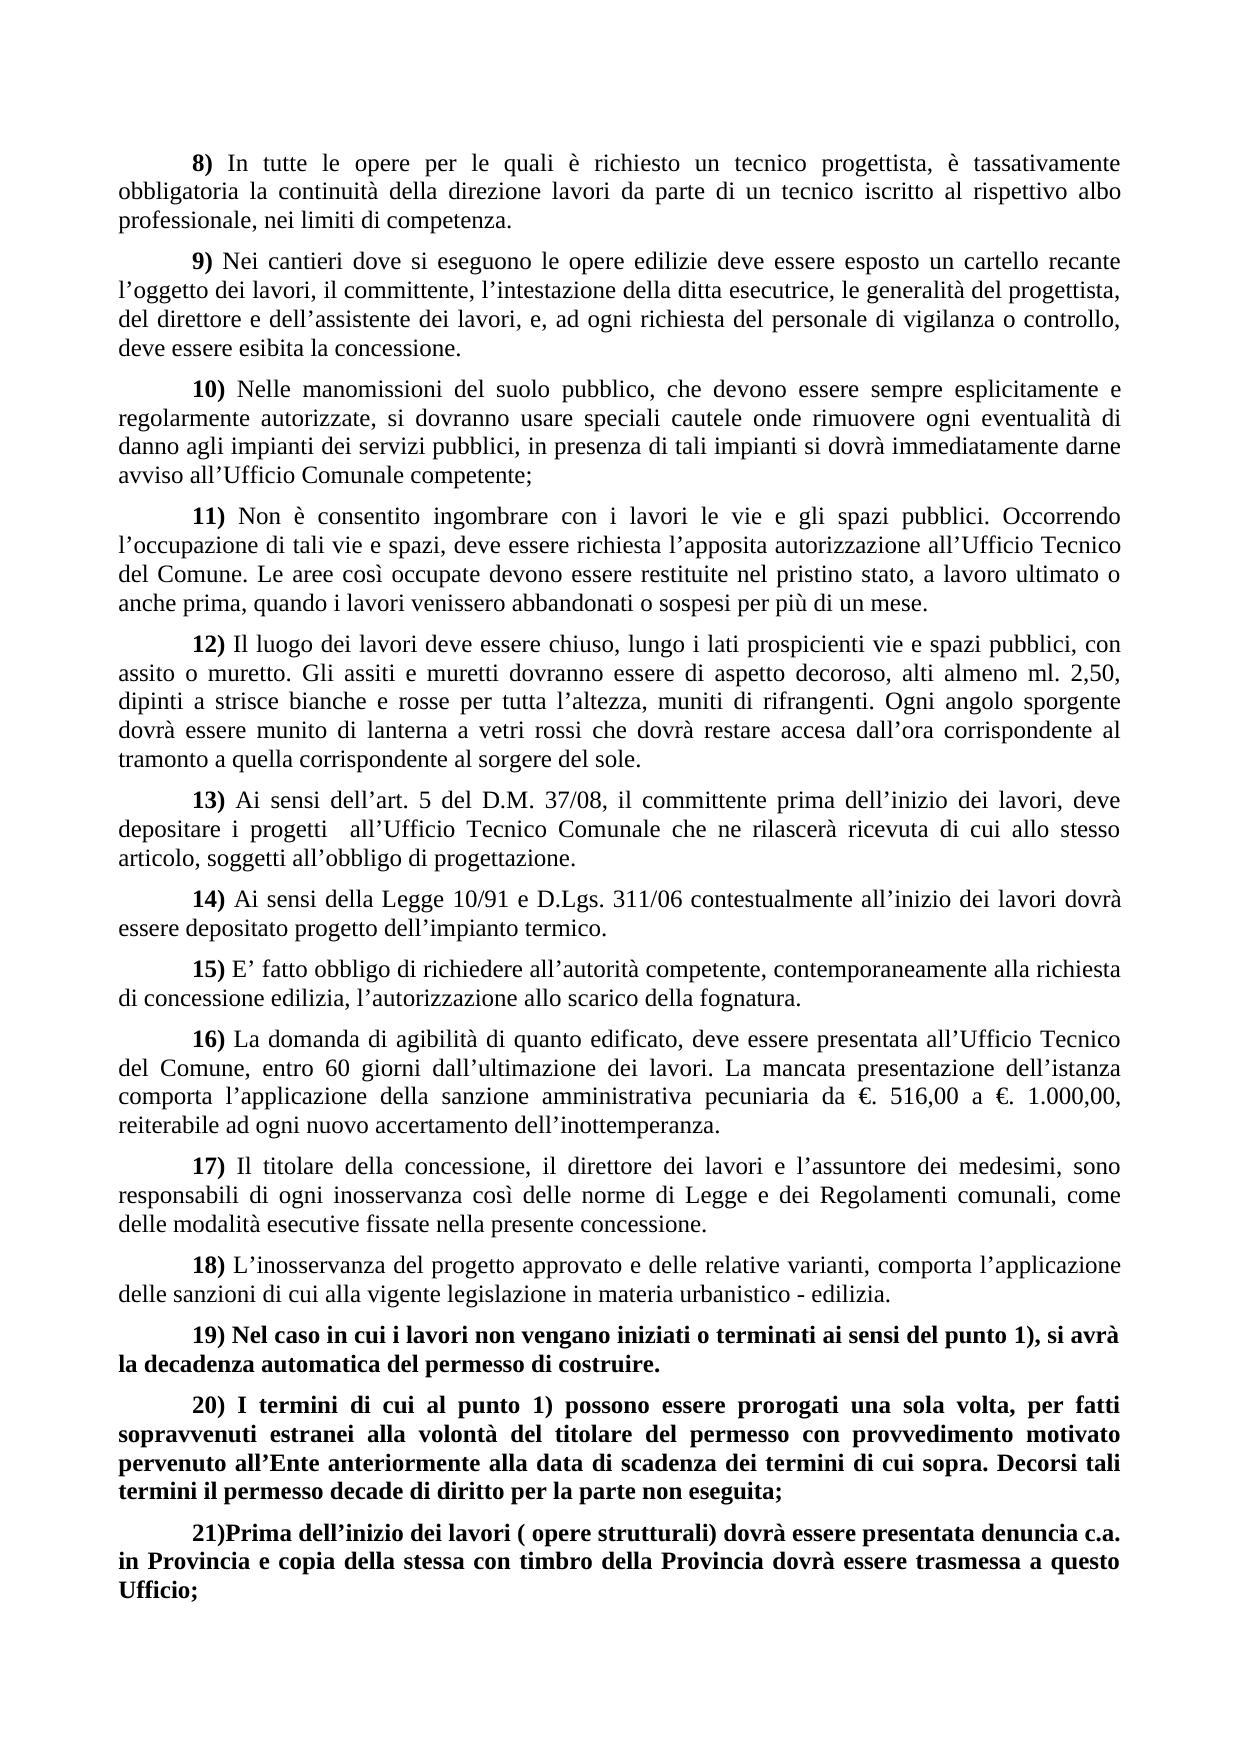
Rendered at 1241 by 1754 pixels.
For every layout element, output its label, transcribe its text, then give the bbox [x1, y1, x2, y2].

text 16) La domanda di agibilità di quanto edificato, deve essere presentata all’Ufficio Tecnico del Comune, entro 60 giorni dall’ultimazione dei lavori. La mancata presentazione dell’istanza comporta l’applicazione della sanzione amministrativa pecuniaria da €. 516,00 a €. 1.000,00, reiterabile ad ogni nuovo accertamento dell’inottemperanza. [118, 1024, 1122, 1139]
text 17) Il titolare della concessione, il direttore dei lavori e l’assuntore dei medesimi, sono responsabili di ogni inosservanza così delle norme di Legge e dei Regolamenti comunali, come delle modalità esecutive fissate nella presente concessione. [118, 1151, 1122, 1238]
text 19) Nel caso in cui i lavori non vengano iniziati o terminati ai sensi del punto 1), si avrà la decadenza automatica del permesso di costruire. [118, 1320, 1122, 1378]
text 10) Nelle manomissioni del suolo pubblico, che devono essere sempre esplicitamente e regolarmente autorizzate, si dovranno usare speciali cautele onde rimuovere ogni eventualità di danno agli impianti dei servizi pubblici, in presenza di tali impianti si dovrà immediatamente darne avviso all’Ufficio Comunale competente; [118, 374, 1122, 489]
text 11) Non è consentito ingombrare con i lavori le vie e gli spazi pubblici. Occorrendo l’occupazione di tali vie e spazi, deve essere richiesta l’apposita autorizzazione all’Ufficio Tecnico del Comune. Le aree così occupate devono essere restituite nel pristino stato, a lavoro ultimato o anche prima, quando i lavori venissero abbandonati o sospesi per più di un mese. [118, 501, 1122, 616]
text 15) E’ fatto obbligo di richiedere all’autorità competente, contemporaneamente alla richiesta di concessione edilizia, l’autorizzazione allo scarico della fognatura. [118, 954, 1122, 1011]
text 13) Ai sensi dell’art. 5 del D.M. 37/08, il committente prima dell’inizio dei lavori, deve depositare i progetti all’Ufficio Tecnico Comunale che ne rilascerà ricevuta di cui allo stesso articolo, soggetti all’obbligo di progettazione. [118, 785, 1122, 871]
text 21)Prima dell’inizio dei lavori ( opere strutturali) dovrà essere presentata denuncia c.a. in Provincia e copia della stessa con timbro della Provincia dovrà essere trasmessa a questo Ufficio; [118, 1518, 1122, 1604]
text 18) L’inosservanza del progetto approvato e delle relative varianti, comporta l’applicazione delle sanzioni di cui alla vigente legislazione in materia urbanistico - edilizia. [118, 1250, 1122, 1308]
text 8) In tutte le opere per le quali è richiesto un tecnico progettista, è tassativamente obbligatoria la continuità della direzione lavori da parte di un tecnico iscritto al rispettivo albo professionale, nei limiti di competenza. [118, 148, 1122, 234]
text 12) Il luogo dei lavori deve essere chiuso, lungo i lati prospicienti vie e spazi pubblici, con assito o muretto. Gli assiti e muretti dovranno essere di aspetto decoroso, alti almeno ml. 2,50, dipinti a strisce bianche e rosse per tutta l’altezza, muniti di rifrangenti. Ogni angolo sporgente dovrà essere munito di lanterna a vetri rossi che dovrà restare accesa dall’ora corrispondente al tramonto a quella corrispondente al sorgere del sole. [118, 629, 1122, 773]
text 20) I termini di cui al punto 1) possono essere prorogati una sola volta, per fatti sopravvenuti estranei alla volontà del titolare del permesso con provvedimento motivato pervenuto all’Ente anteriormente alla data di scadenza dei termini di cui sopra. Decorsi tali termini il permesso decade di diritto per la parte non eseguita; [118, 1390, 1122, 1505]
text 9) Nei cantieri dove si eseguono le opere edilizie deve essere esposto un cartello recante l’oggetto dei lavori, il committente, l’intestazione della ditta esecutrice, le generalità del progettista, del direttore e dell’assistente dei lavori, e, ad ogni richiesta del personale di vigilanza o controllo, deve essere esibita la concessione. [118, 246, 1122, 361]
text 14) Ai sensi della Legge 10/91 e D.Lgs. 311/06 contestualmente all’inizio dei lavori dovrà essere depositato progetto dell’impianto termico. [118, 884, 1122, 941]
